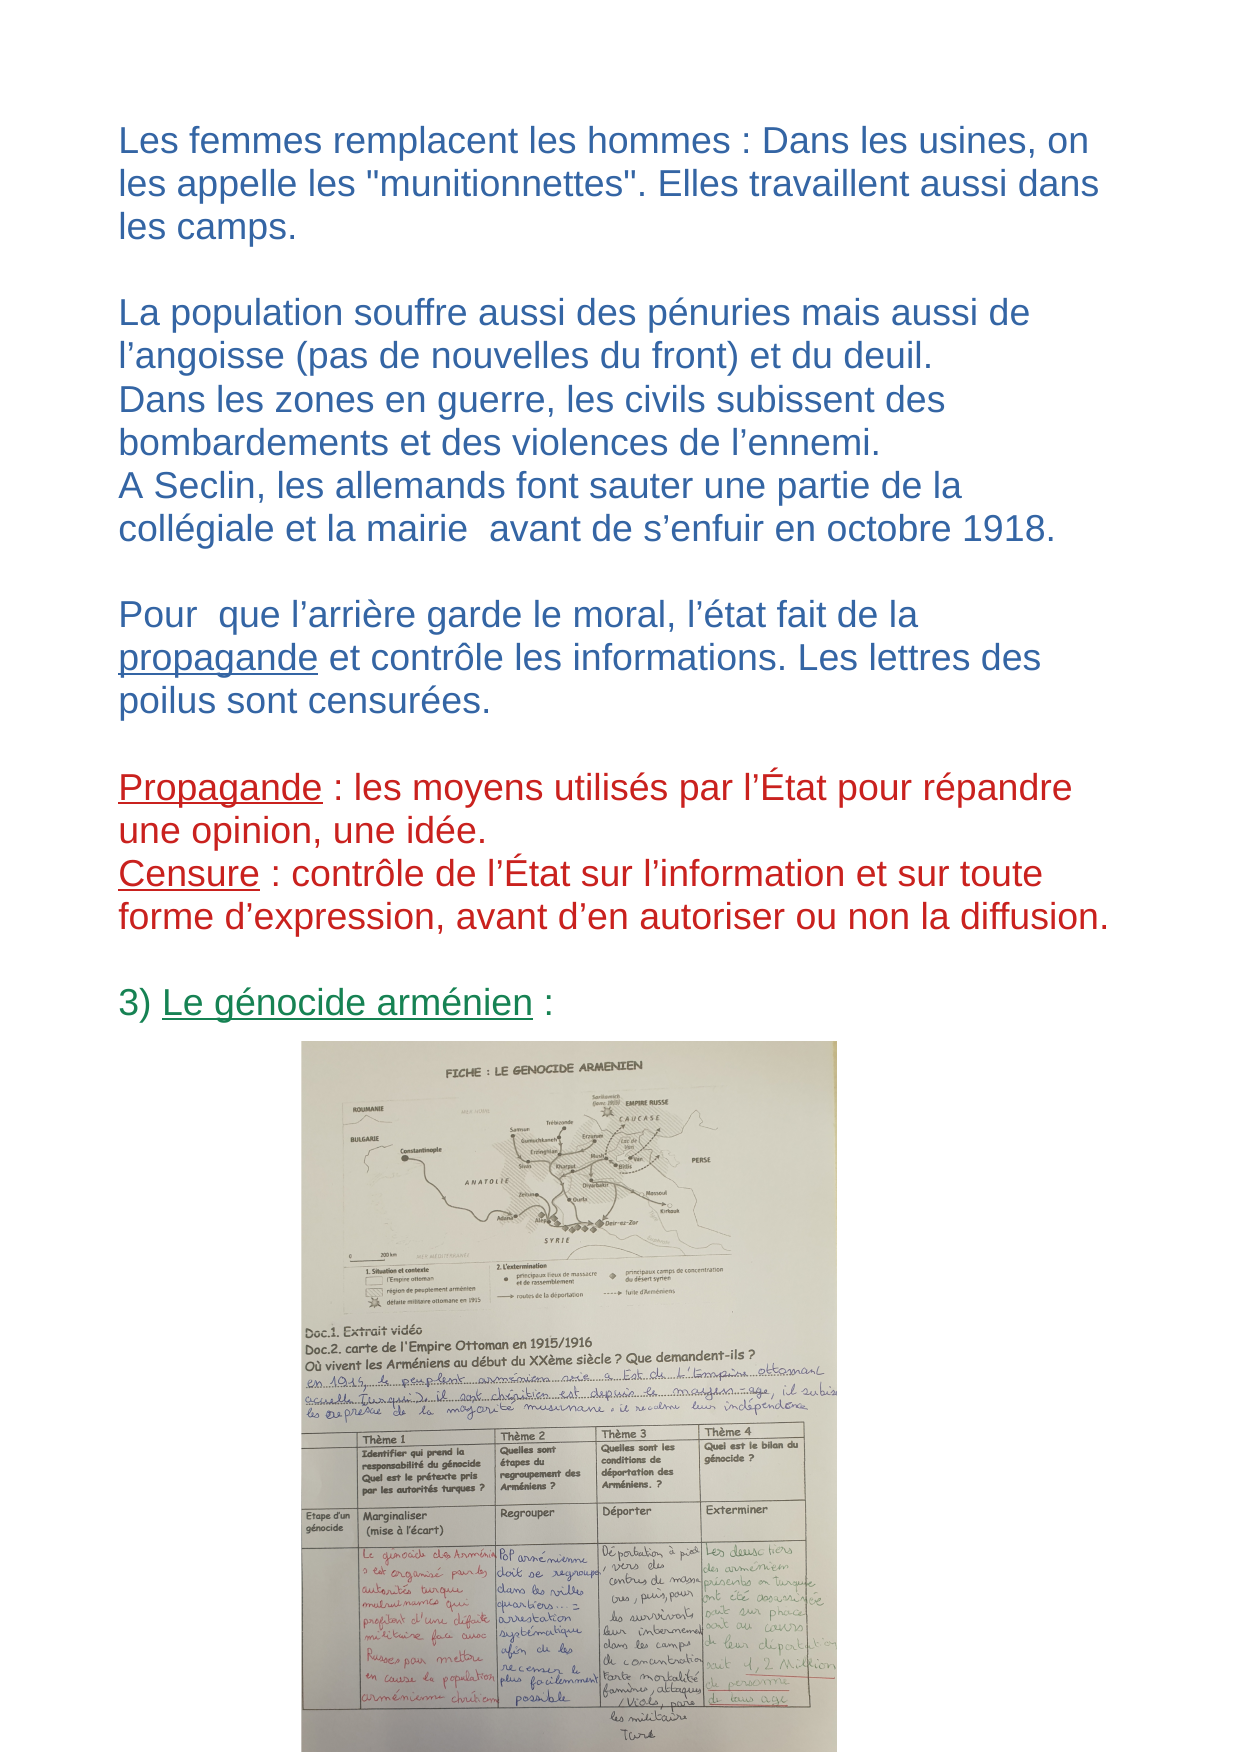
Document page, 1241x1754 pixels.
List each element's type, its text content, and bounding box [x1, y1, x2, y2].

text 3) Le génocide arménien : [118, 981, 1122, 1024]
picture [301, 1041, 837, 1752]
text Propagande : les moyens utilisés par l’État pour répandre une opinion, une idée. [118, 765, 1122, 851]
text Dans les zones en guerre, les civils subissent des bombardements et des violences de l’ennemi. [118, 377, 1122, 463]
text A Seclin, les allemands font sauter une partie de la collégiale et la mairie avant de s’enfuir en octobre 1918. [118, 463, 1122, 549]
text Censure : contrôle de l’État sur l’information et sur toute forme d’expression, avant d’en autoriser ou non la diffusion. [118, 851, 1122, 937]
text La population souffre aussi des pénuries mais aussi de l’angoisse (pas de nouvelles du front) et du deuil. [118, 291, 1122, 377]
text Les femmes remplacent les hommes : Dans les usines, on les appelle les "munitionnettes". Elles travaillent aussi dans les camps. [118, 118, 1122, 247]
text Pour que l’arrière garde le moral, l’état fait de la propagande et contrôle les informations. Les lettres des poilus sont censurées. [118, 592, 1122, 722]
